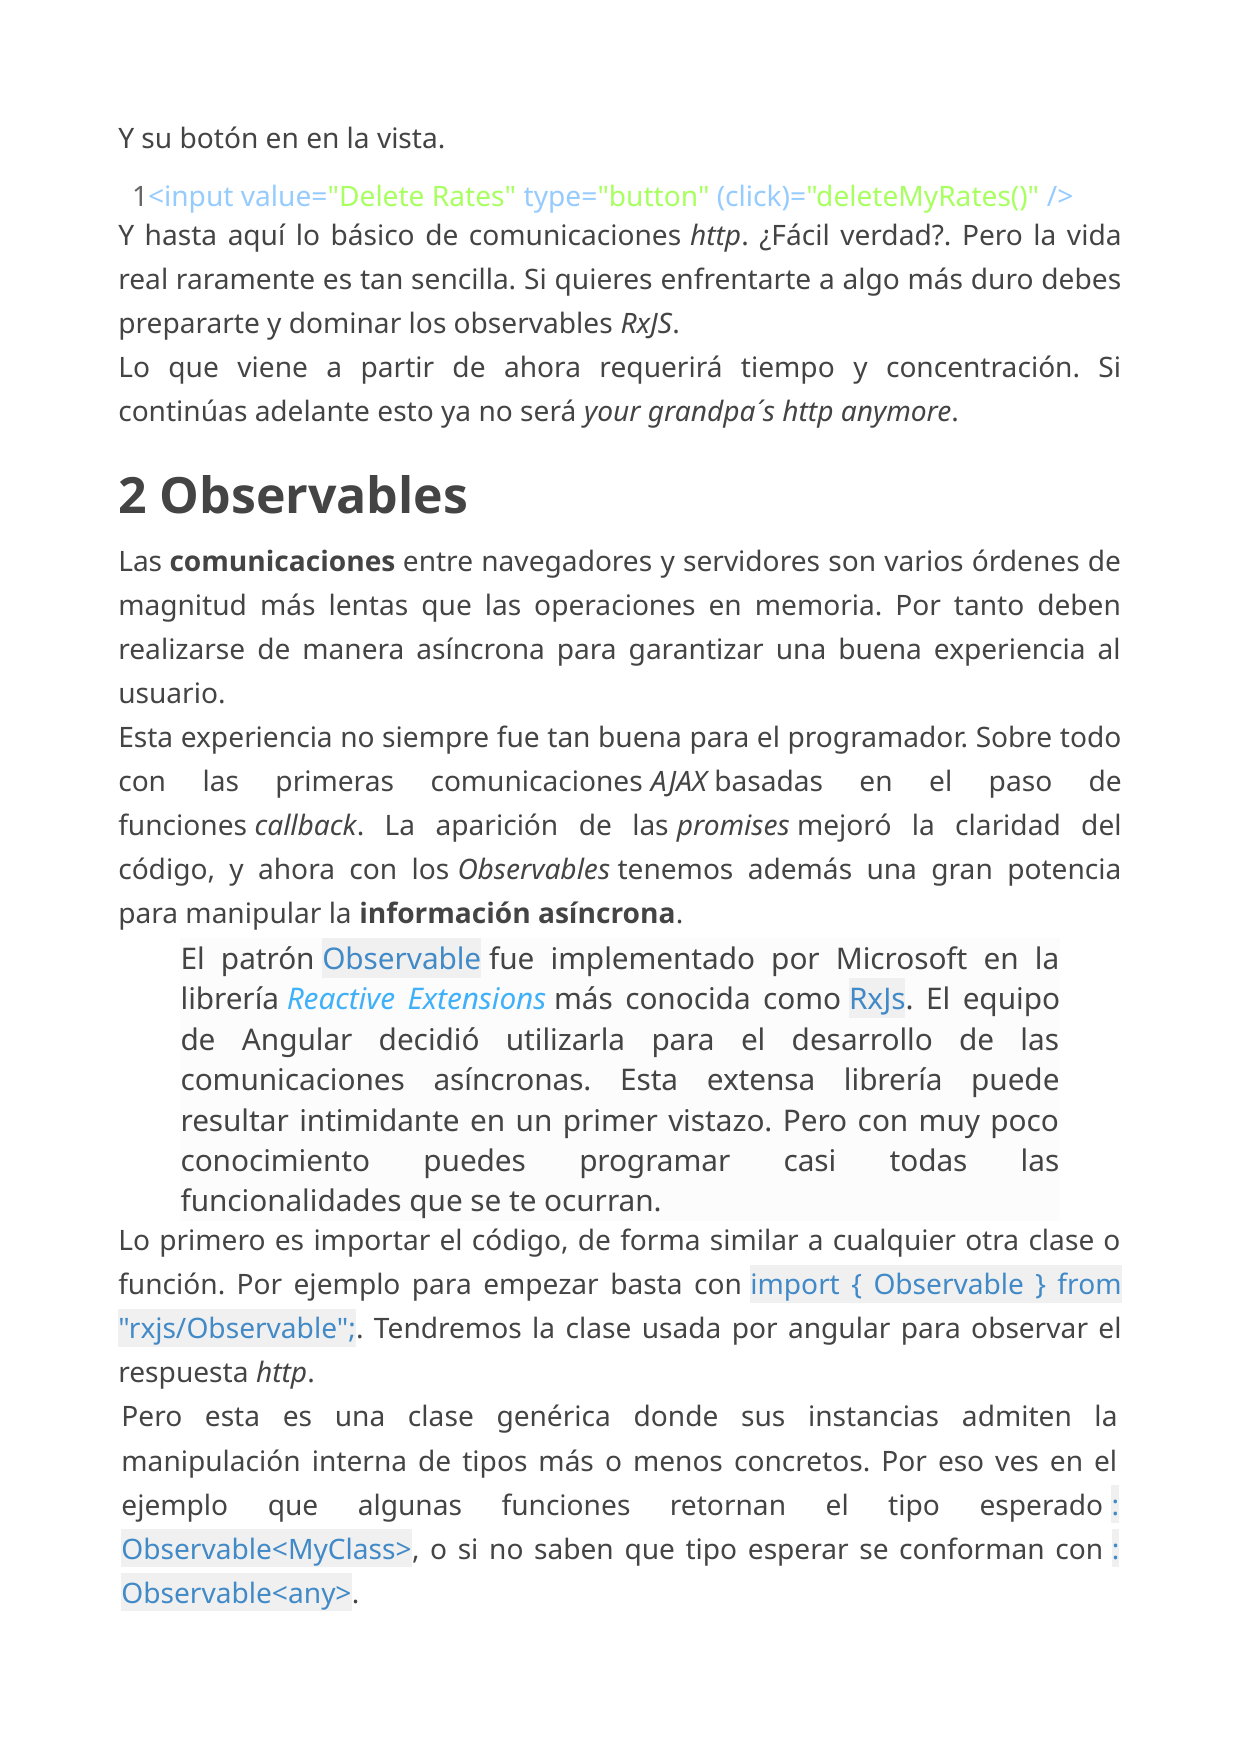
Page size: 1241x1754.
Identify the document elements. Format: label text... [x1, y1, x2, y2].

table_header <input value="Delete Rates" type="button" (click)="deleteMyRates()" /> [148, 177, 1202, 215]
text Y su botón en en la vista. [118, 118, 1122, 156]
text El patrón Observable fue implementado por Microsoft en la librería Reactive Extensions más conocida como RxJs. El equipo de Angular decidió utilizarla para el desarrollo de las comunicaciones asíncronas. Esta extensa librería puede resultar intimidante en un primer vistazo. Pero con muy poco conocimiento puedes programar casi todas las funcionalidades que se te ocurran. [180, 938, 1060, 1221]
subtitle 2 Observables [118, 460, 1122, 528]
text Y hasta aquí lo básico de comunicaciones http. ¿Fácil verdad?. Pero la vida real raramente es tan sencilla. Si quieres enfrentarte a algo más duro debes prepararte y dominar los observables RxJS. [118, 215, 1122, 342]
text Pero esta es una clase genérica donde sus instancias admiten la manipulación interna de tipos más o menos concretos. Por eso ves en el ejemplo que algunas funciones retornan el tipo esperado : Observable<MyClass>, o si no saben que tipo esperar se conforman con : Observable<any>. [121, 1397, 1119, 1611]
text Las comunicaciones entre navegadores y servidores son varios órdenes de magnitud más lentas que las operaciones en memoria. Por tanto deben realizarse de manera asíncrona para garantizar una buena experiencia al usuario. [118, 541, 1122, 712]
table_header 1 [118, 177, 148, 215]
text Lo primero es importar el código, de forma similar a cualquier otra clase o función. Por ejemplo para empezar basta con import { Observable } from "rxjs/Observable";. Tendremos la clase usada por angular para observar el respuesta http. [118, 1221, 1122, 1391]
text Lo que viene a partir de ahora requerirá tiempo y concentración. Si continúas adelante esto ya no será your grandpa´s http anymore. [118, 347, 1122, 430]
text Esta experiencia no siempre fue tan buena para el programador. Sobre todo con las primeras comunicaciones AJAX basadas en el paso de funciones callback. La aparición de las promises mejoró la claridad del código, y ahora con los Observables tenemos además una gran potencia para manipular la información asíncrona. [118, 717, 1122, 932]
